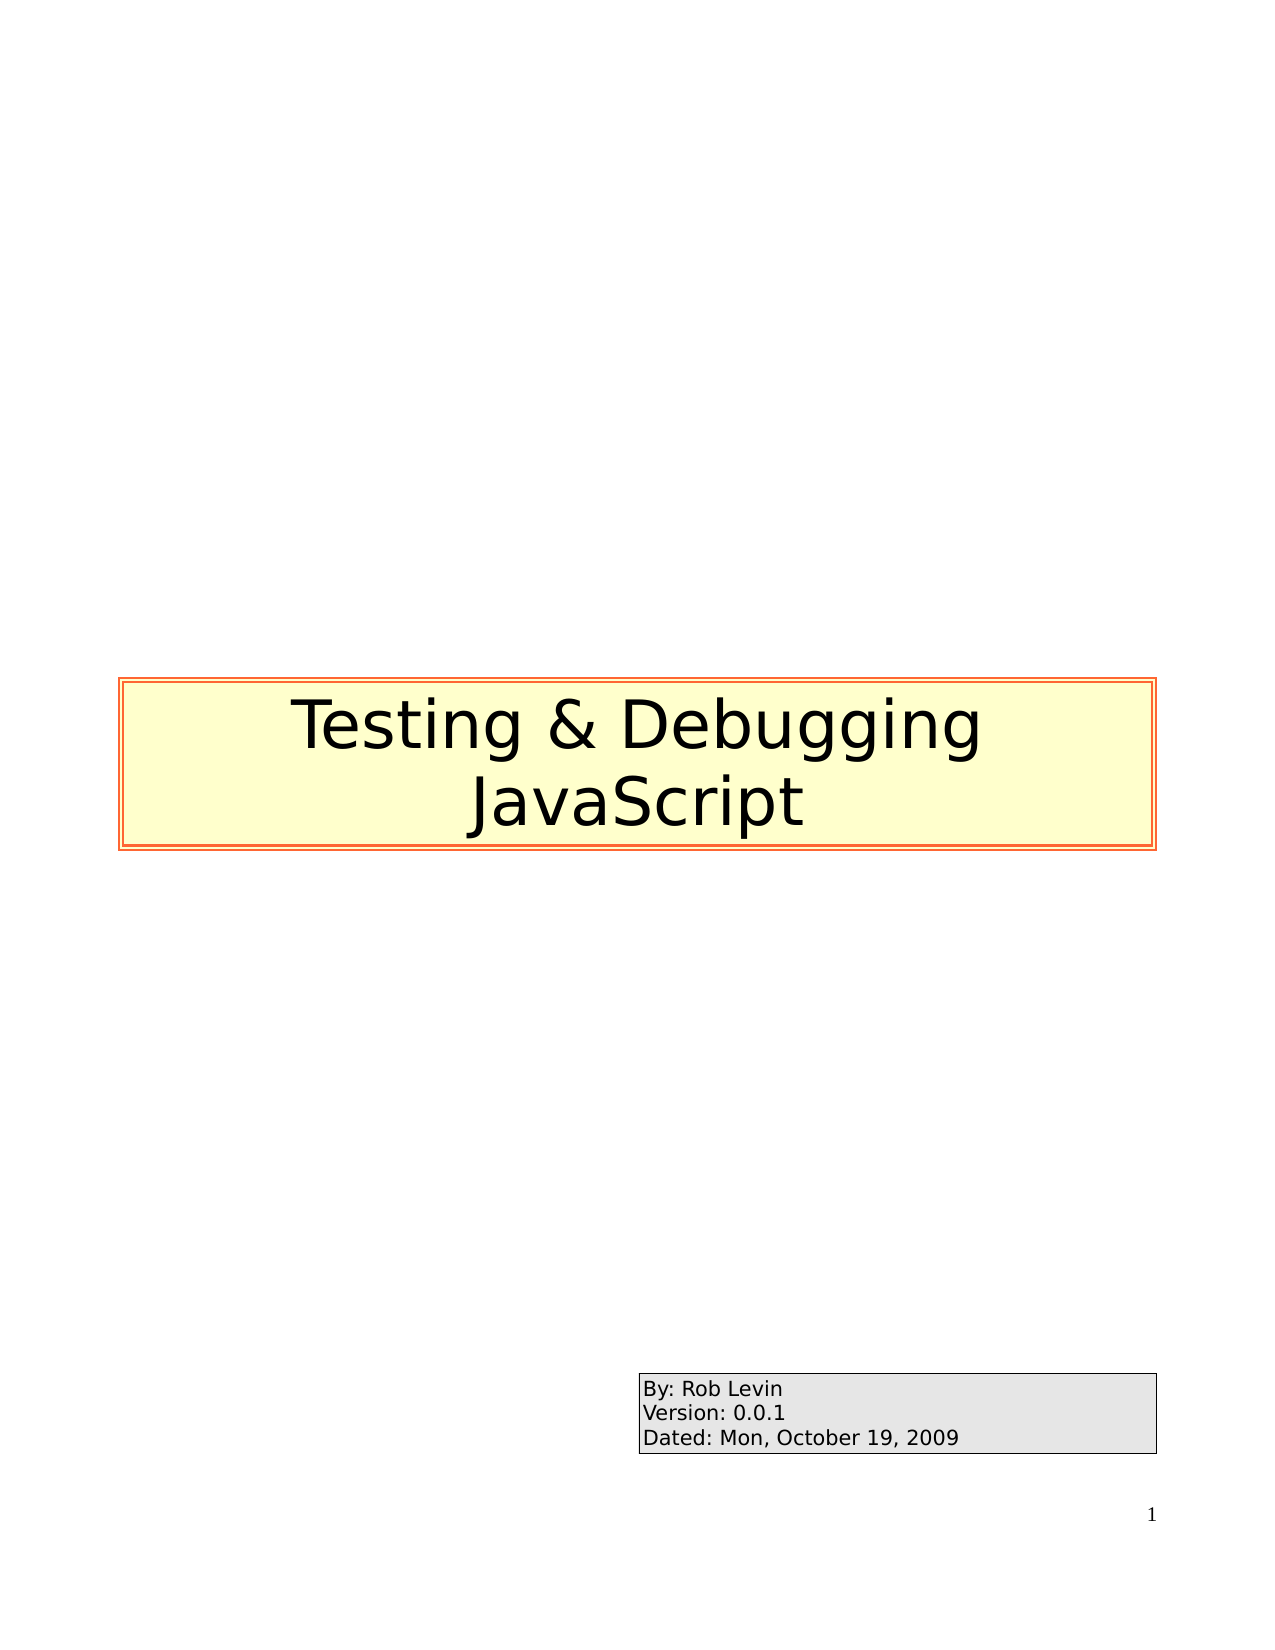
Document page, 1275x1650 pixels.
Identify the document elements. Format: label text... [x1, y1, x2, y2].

text Version: 0.0.1 [640, 1397, 1156, 1422]
text Dated: Mon, October 19, 2009 [640, 1422, 1156, 1453]
text By: Rob Levin [640, 1374, 1156, 1397]
